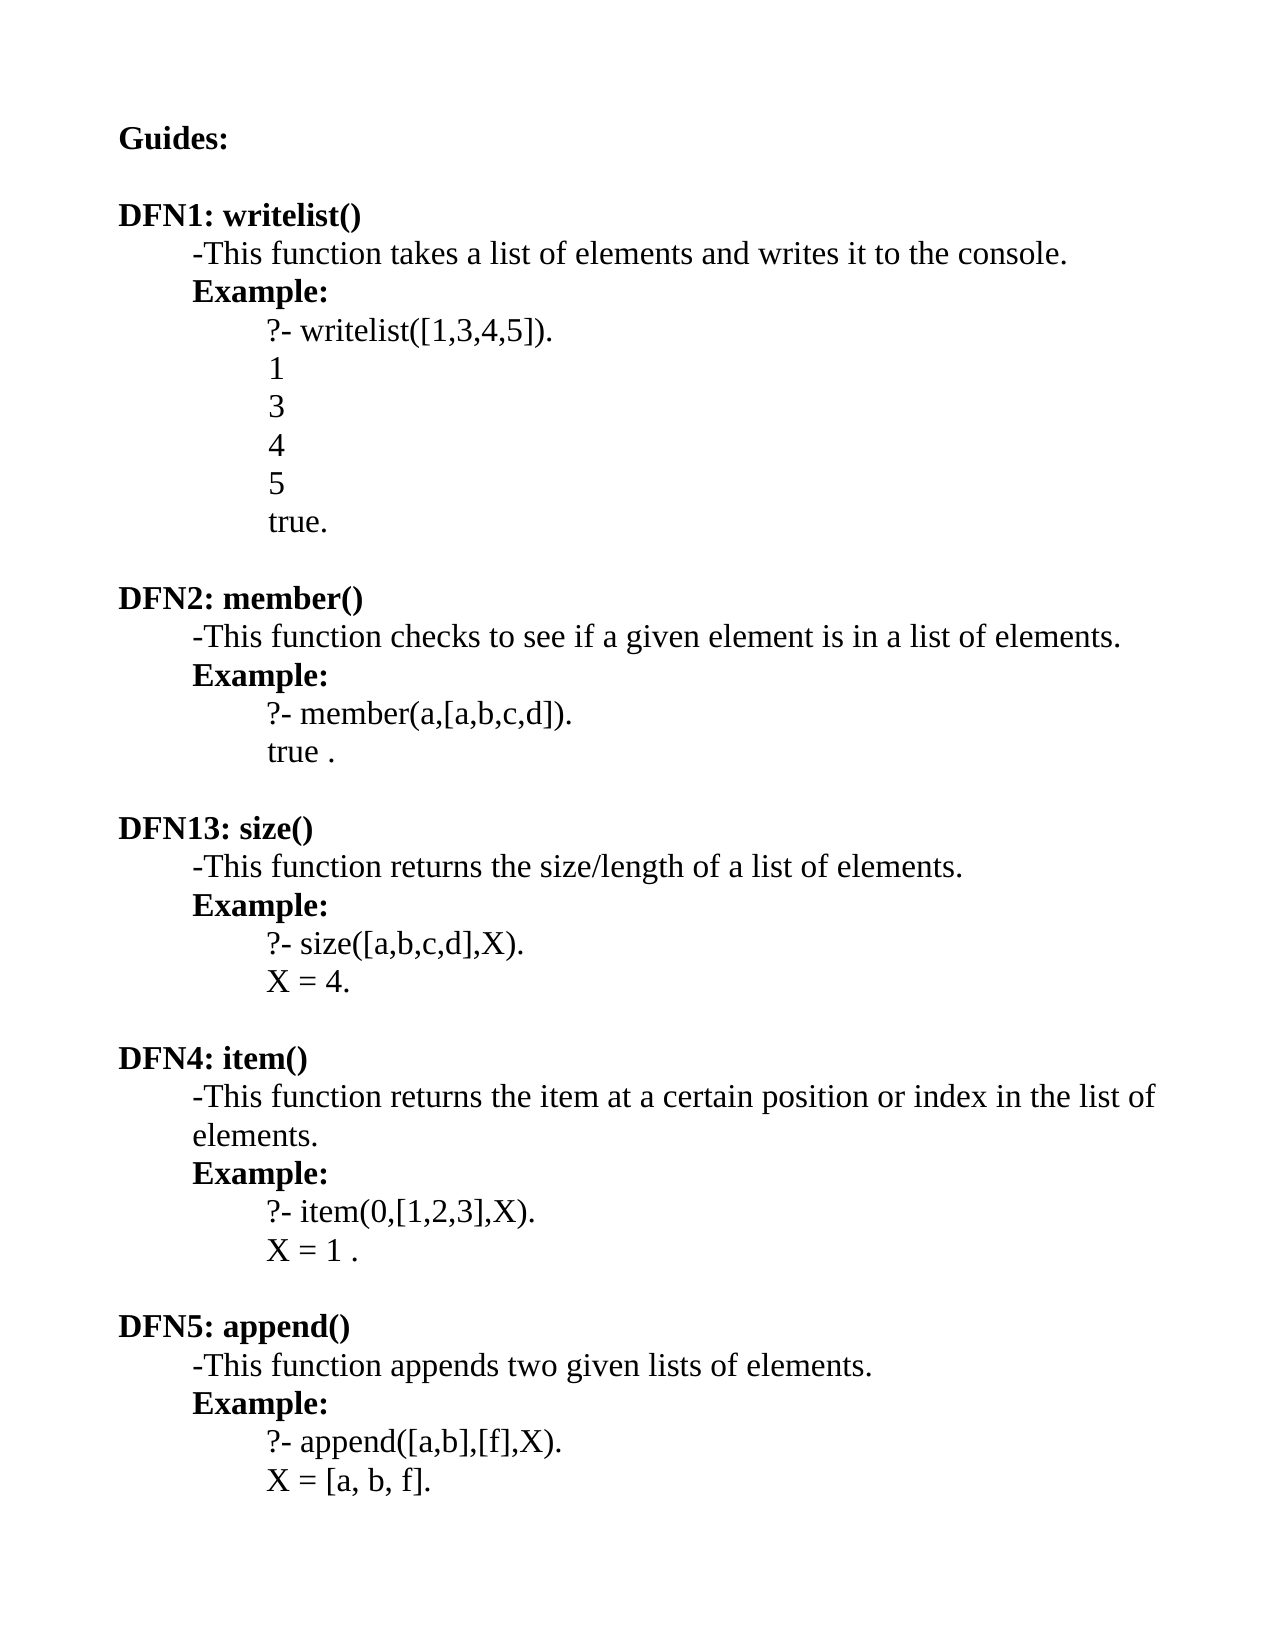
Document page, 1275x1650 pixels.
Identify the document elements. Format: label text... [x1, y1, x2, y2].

text ?- size([a,b,c,d],X). [118, 923, 1157, 961]
text -This function returns the item at a certain position or index in the list of elements. [118, 1076, 1157, 1153]
text true. [118, 501, 1157, 540]
text Guides: [118, 118, 1157, 156]
text Example: [118, 1383, 1157, 1421]
text true . [118, 731, 1157, 770]
text X = 4. [118, 961, 1157, 1000]
text DFN5: append() [118, 1306, 1157, 1345]
text -This function takes a list of elements and writes it to the console. [118, 233, 1157, 271]
text DFN4: item() [118, 1038, 1157, 1076]
text 4 [118, 425, 1157, 463]
text 3 [118, 386, 1157, 425]
text 5 [118, 463, 1157, 501]
text ?- writelist([1,3,4,5]). [118, 310, 1157, 348]
text -This function checks to see if a given element is in a list of elements. [118, 616, 1157, 655]
text Example: [118, 885, 1157, 923]
text ?- member(a,[a,b,c,d]). [118, 693, 1157, 731]
text X = [a, b, f]. [118, 1460, 1157, 1498]
text 1 [118, 348, 1157, 386]
text -This function returns the size/length of a list of elements. [118, 846, 1157, 885]
text DFN1: writelist() [118, 195, 1157, 233]
text -This function appends two given lists of elements. [118, 1345, 1157, 1383]
text Example: [118, 271, 1157, 310]
text ?- item(0,[1,2,3],X). [118, 1191, 1157, 1230]
text Example: [118, 655, 1157, 693]
text ?- append([a,b],[f],X). [118, 1421, 1157, 1460]
text DFN13: size() [118, 808, 1157, 846]
text X = 1 . [118, 1230, 1157, 1268]
text DFN2: member() [118, 578, 1157, 616]
text Example: [118, 1153, 1157, 1191]
